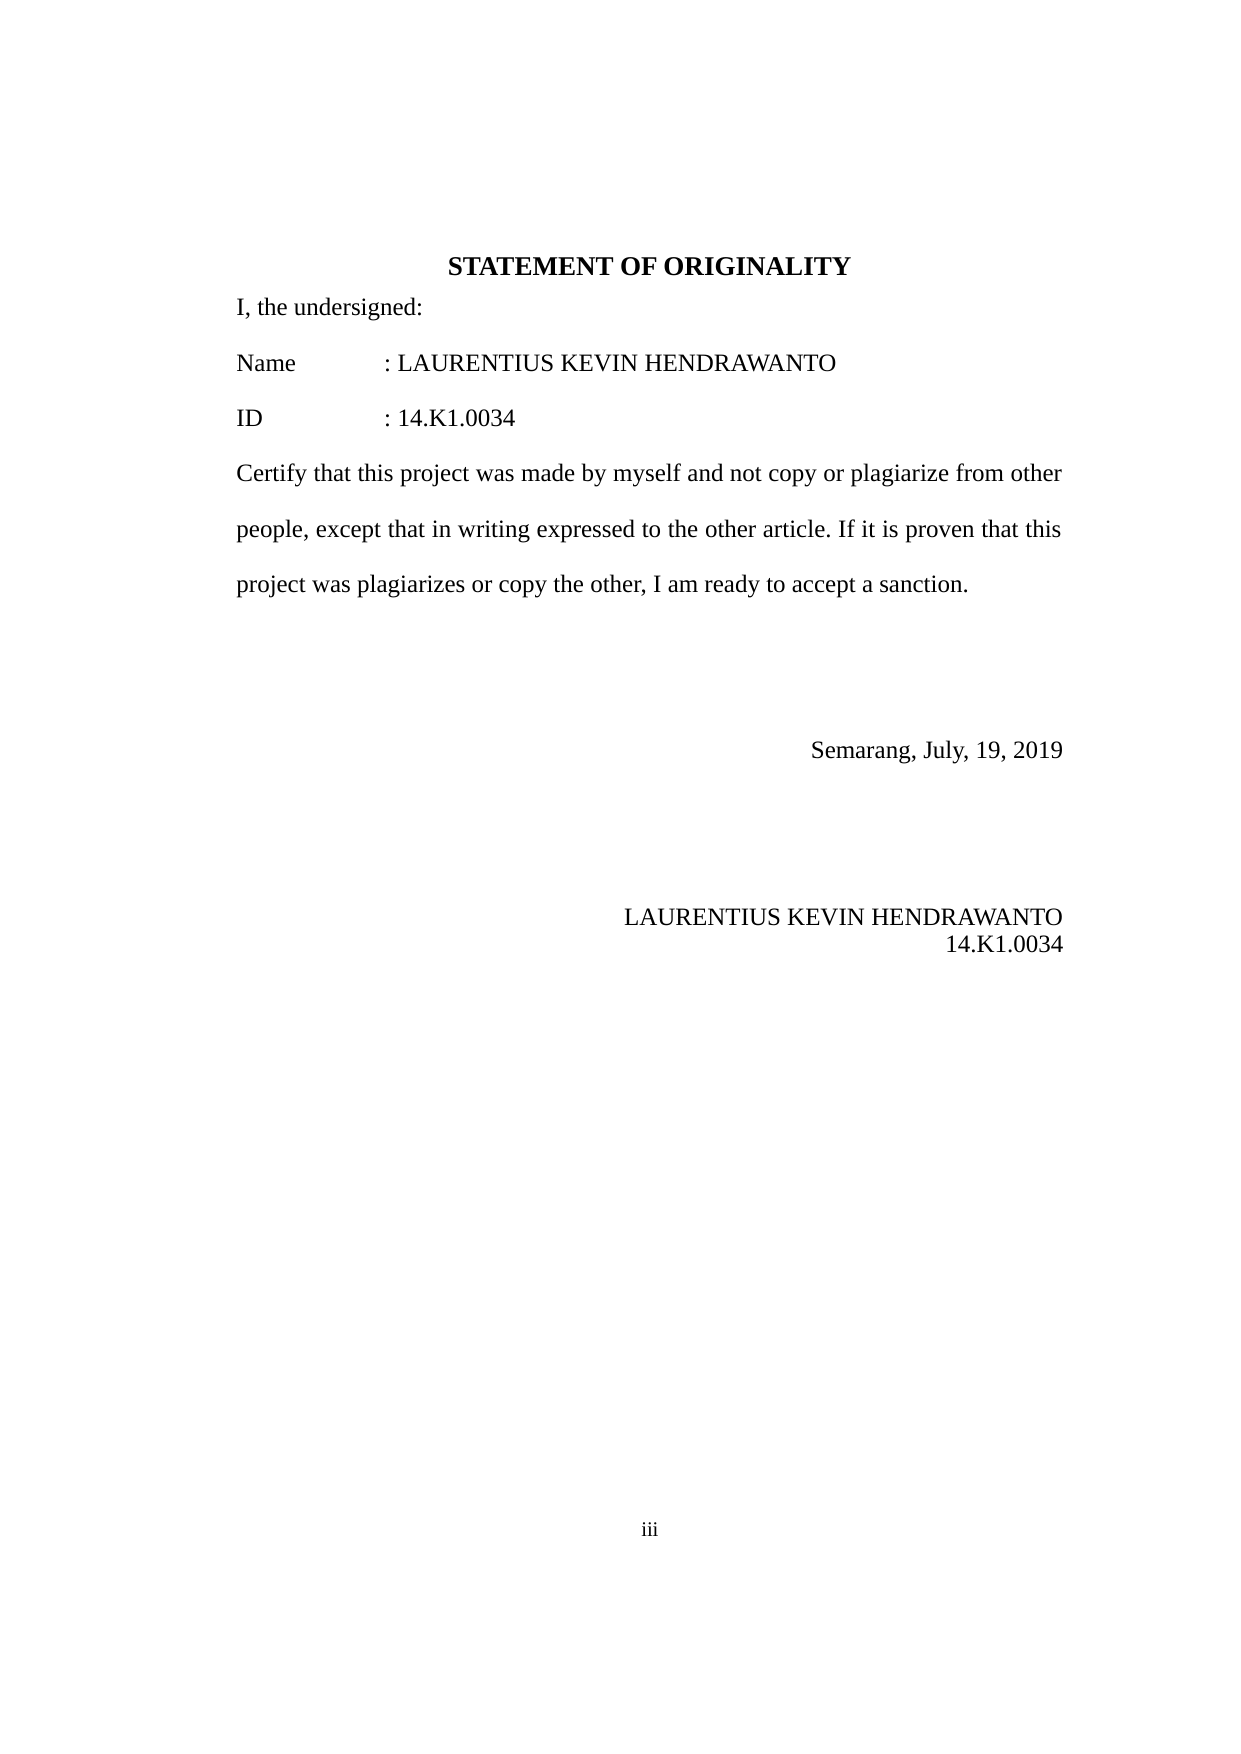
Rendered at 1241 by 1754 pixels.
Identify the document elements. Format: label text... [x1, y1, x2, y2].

text Certify that this project was made by myself and not copy or plagiarize from other people, except that in writing expressed to the other article. If it is proven that this project was plagiarizes or copy the other, I am ready to accept a sanction. [236, 459, 1063, 598]
subtitle STATEMENT OF ORIGINALITY [236, 251, 1063, 281]
text Name : [236, 349, 1063, 376]
text ID : [236, 404, 1063, 432]
text I, the undersigned: [236, 293, 1063, 321]
text Semarang, July, 19, 2019 [236, 737, 1063, 764]
